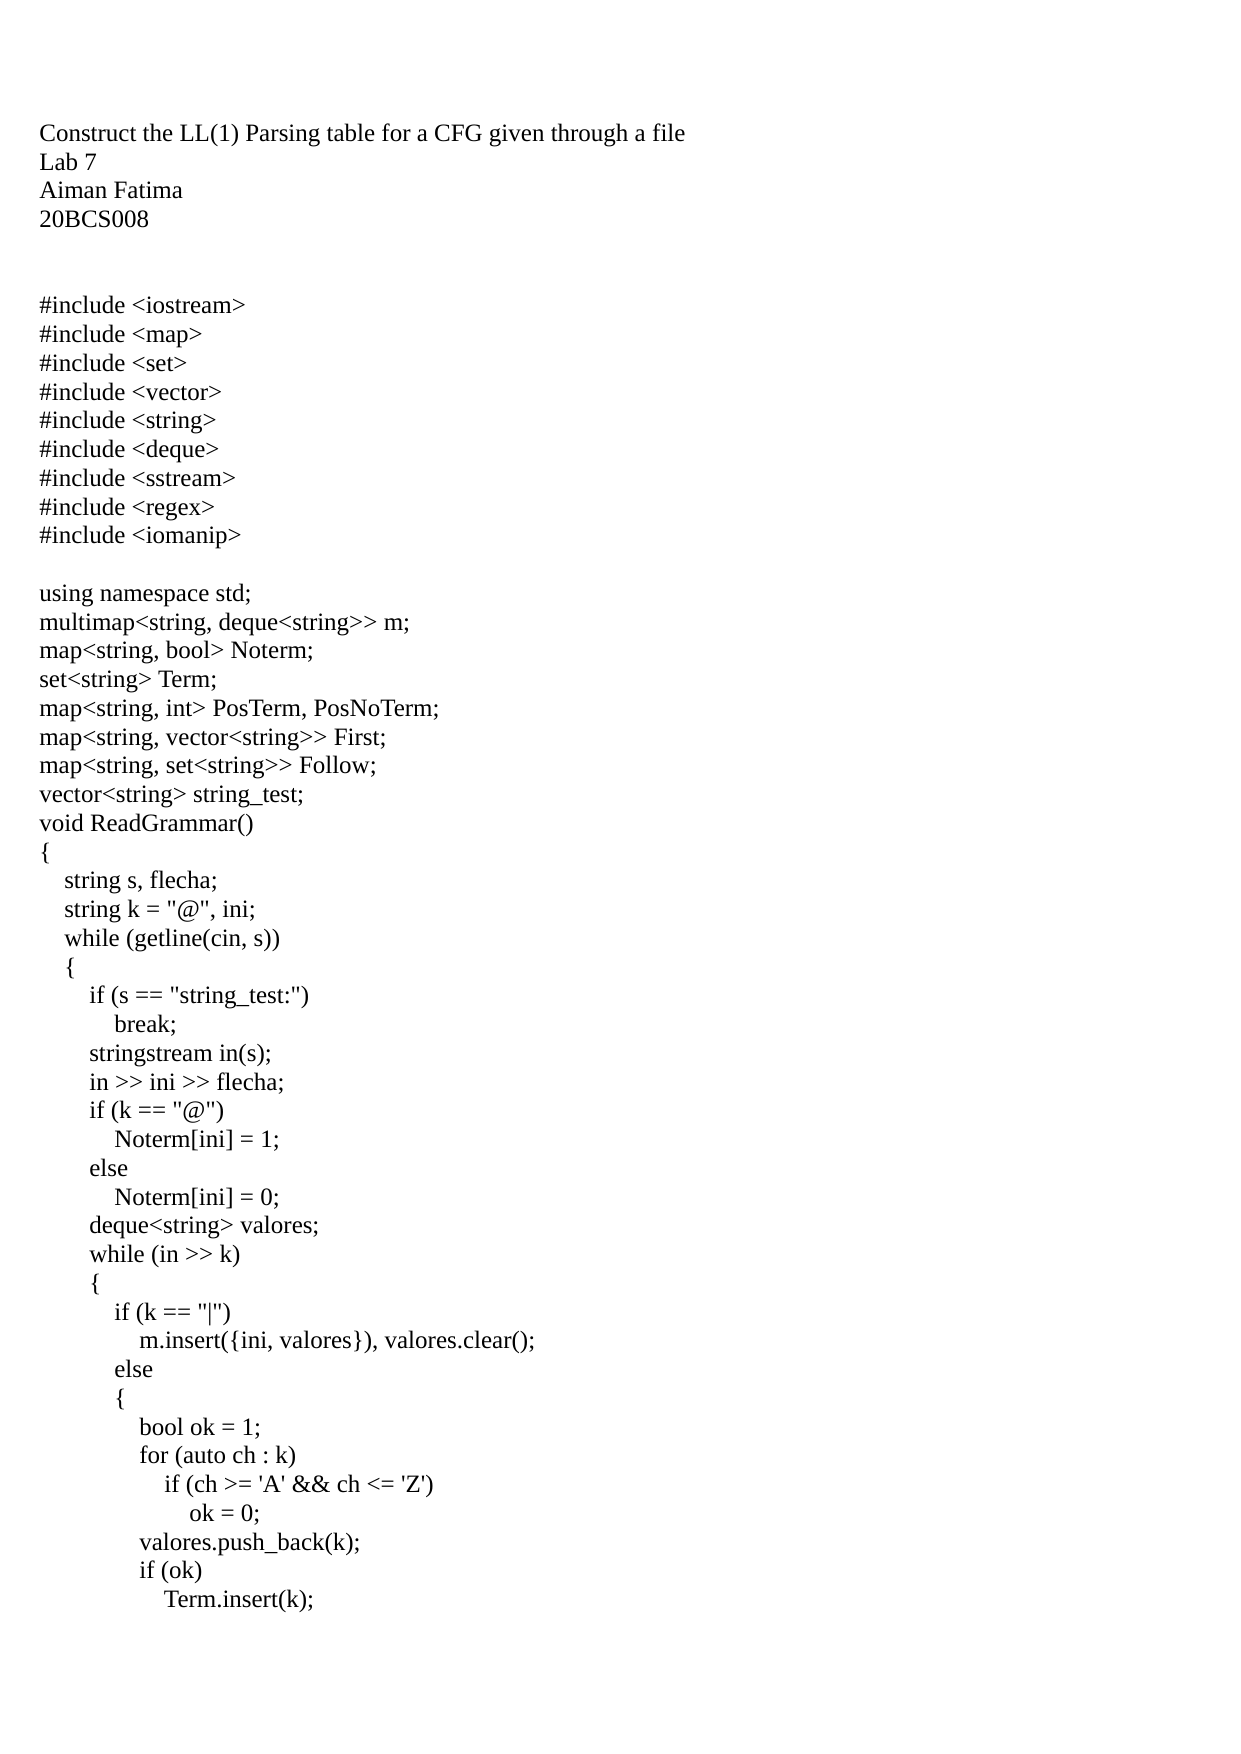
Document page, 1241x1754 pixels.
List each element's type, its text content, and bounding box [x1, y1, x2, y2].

text string k = "@", ini; [39, 894, 1184, 923]
text else [39, 1153, 1184, 1182]
text using namespace std; [39, 578, 1184, 607]
text #include <iostream> [39, 291, 1184, 319]
text { [39, 952, 1184, 981]
text { [39, 1383, 1184, 1412]
text in >> ini >> flecha; [39, 1067, 1184, 1096]
text { [39, 1268, 1184, 1297]
text stringstream in(s); [39, 1038, 1184, 1067]
text { [39, 837, 1184, 866]
text while (getline(cin, s)) [39, 923, 1184, 952]
text Lab 7 [39, 147, 1184, 176]
text map<string, vector<string>> First; [39, 722, 1184, 751]
text ok = 0; [39, 1498, 1184, 1527]
text Construct the LL(1) Parsing table for a CFG given through a file [39, 118, 1184, 147]
text bool ok = 1; [39, 1412, 1184, 1441]
text if (k == "|") [39, 1297, 1184, 1326]
text map<string, set<string>> Follow; [39, 751, 1184, 779]
text Term.insert(k); [39, 1584, 1184, 1613]
text string s, flecha; [39, 866, 1184, 894]
text #include <set> [39, 348, 1184, 377]
text #include <sstream> [39, 463, 1184, 492]
text if (ch >= 'A' && ch <= 'Z') [39, 1469, 1184, 1498]
text #include <deque> [39, 434, 1184, 463]
text #include <iomanip> [39, 521, 1184, 549]
text #include <map> [39, 319, 1184, 348]
text if (k == "@") [39, 1096, 1184, 1124]
text #include <vector> [39, 377, 1184, 406]
text map<string, int> PosTerm, PosNoTerm; [39, 693, 1184, 722]
text void ReadGrammar() [39, 808, 1184, 837]
text if (ok) [39, 1556, 1184, 1584]
text #include <regex> [39, 492, 1184, 521]
text m.insert({ini, valores}), valores.clear(); [39, 1326, 1184, 1354]
text #include <string> [39, 406, 1184, 434]
text while (in >> k) [39, 1239, 1184, 1268]
text else [39, 1354, 1184, 1383]
text vector<string> string_test; [39, 779, 1184, 808]
text break; [39, 1009, 1184, 1038]
text deque<string> valores; [39, 1211, 1184, 1239]
text Noterm[ini] = 1; [39, 1124, 1184, 1153]
text multimap<string, deque<string>> m; [39, 607, 1184, 636]
text Aiman Fatima [39, 176, 1184, 204]
text 20BCS008 [39, 204, 1184, 233]
text map<string, bool> Noterm; [39, 636, 1184, 664]
text set<string> Term; [39, 664, 1184, 693]
text for (auto ch : k) [39, 1441, 1184, 1469]
text if (s == "string_test:") [39, 981, 1184, 1009]
text valores.push_back(k); [39, 1527, 1184, 1556]
text Noterm[ini] = 0; [39, 1182, 1184, 1211]
